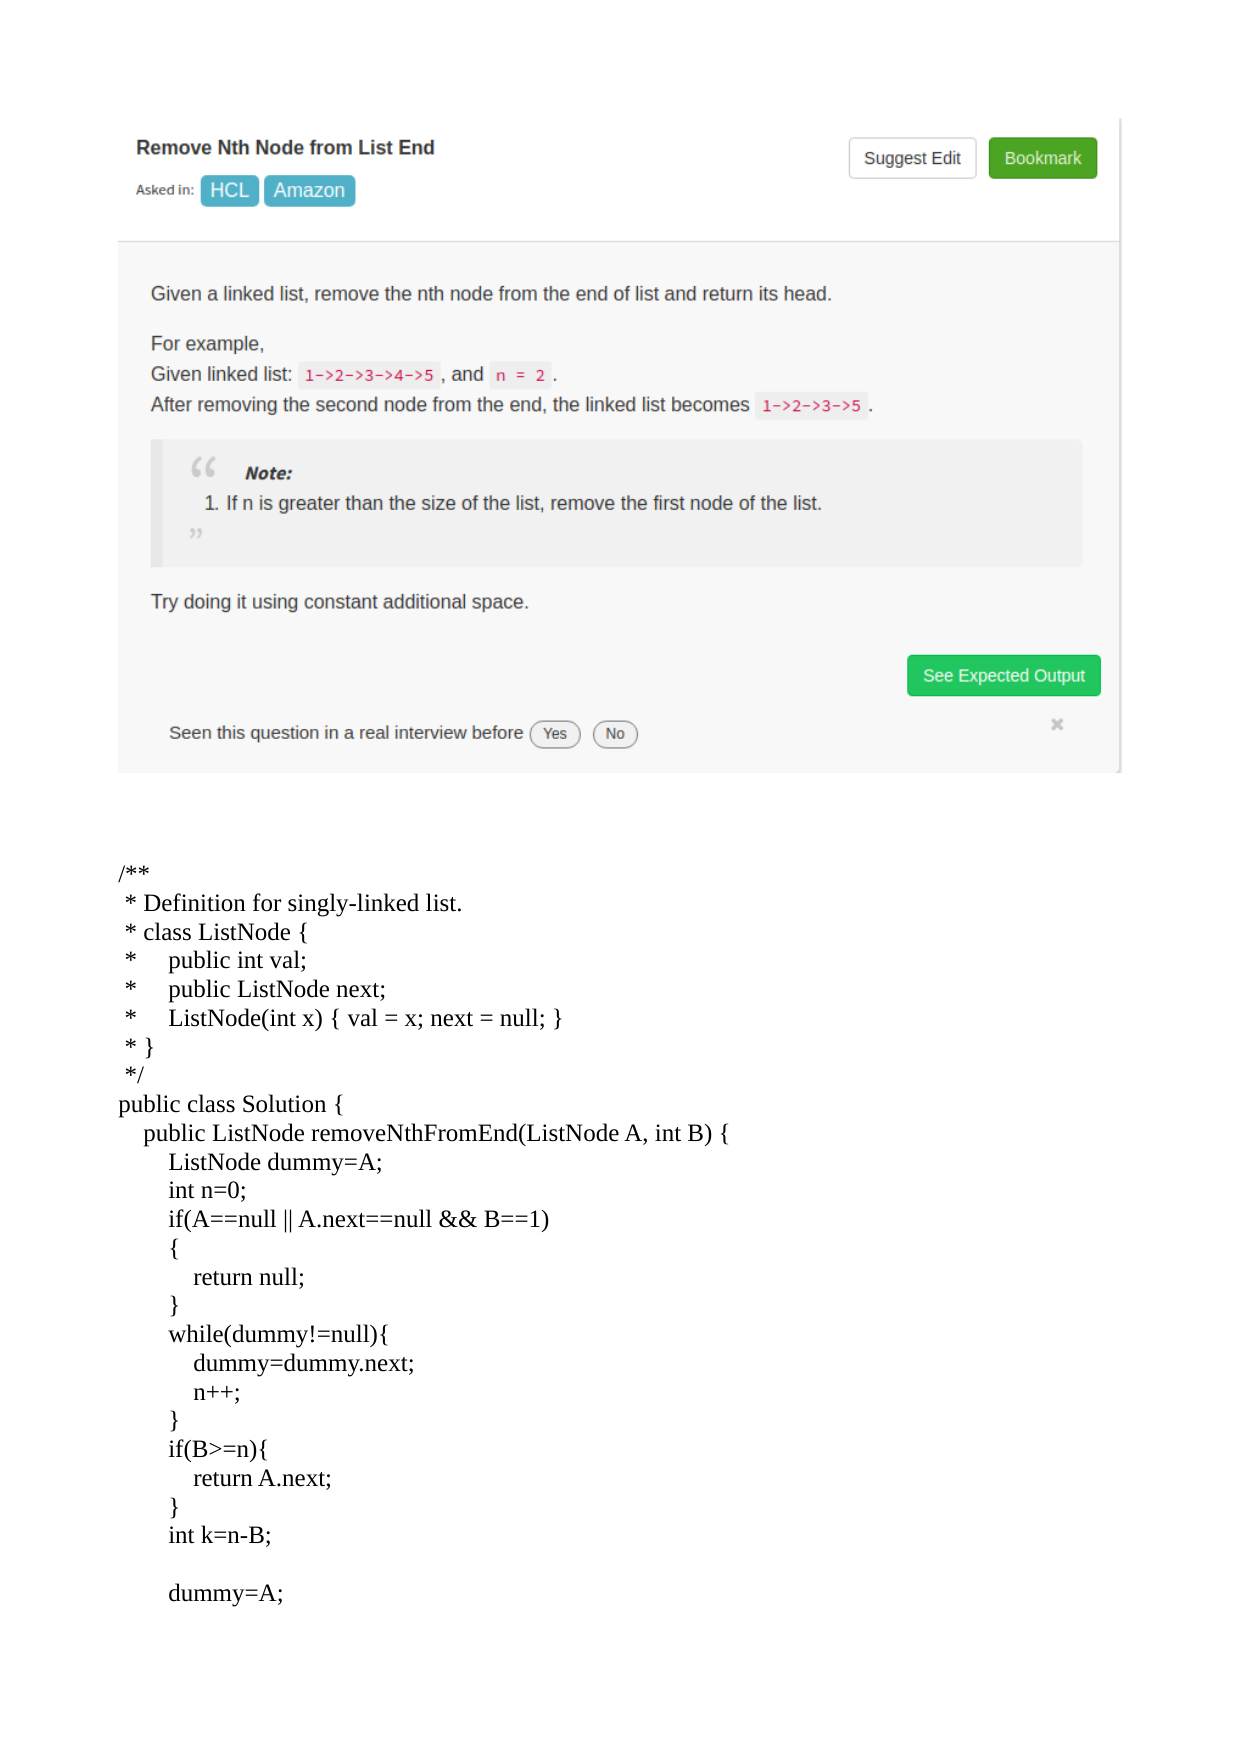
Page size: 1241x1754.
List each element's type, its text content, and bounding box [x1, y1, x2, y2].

text * Definition for singly-linked list. [118, 888, 1122, 917]
text if(A==null || A.next==null && B==1) [118, 1204, 1122, 1233]
text dummy=dummy.next; [118, 1348, 1122, 1377]
text if(B>=n){ [118, 1434, 1122, 1463]
picture [118, 118, 1123, 773]
text dummy=A; [118, 1578, 1122, 1607]
text int n=0; [118, 1175, 1122, 1204]
text * class ListNode { [118, 917, 1122, 945]
text * public ListNode next; [118, 974, 1122, 1003]
text */ [118, 1060, 1122, 1089]
text ListNode dummy=A; [118, 1147, 1122, 1175]
text /** [118, 859, 1122, 888]
text int k=n-B; [118, 1520, 1122, 1549]
text { [118, 1233, 1122, 1262]
text * ListNode(int x) { val = x; next = null; } [118, 1003, 1122, 1032]
text } [118, 1492, 1122, 1520]
text public class Solution { [118, 1089, 1122, 1118]
text } [118, 1405, 1122, 1434]
text * public int val; [118, 945, 1122, 974]
text while(dummy!=null){ [118, 1319, 1122, 1348]
text n++; [118, 1377, 1122, 1405]
text return A.next; [118, 1463, 1122, 1492]
text * } [118, 1032, 1122, 1060]
text return null; [118, 1262, 1122, 1290]
text } [118, 1290, 1122, 1319]
text public ListNode removeNthFromEnd(ListNode A, int B) { [118, 1118, 1122, 1147]
